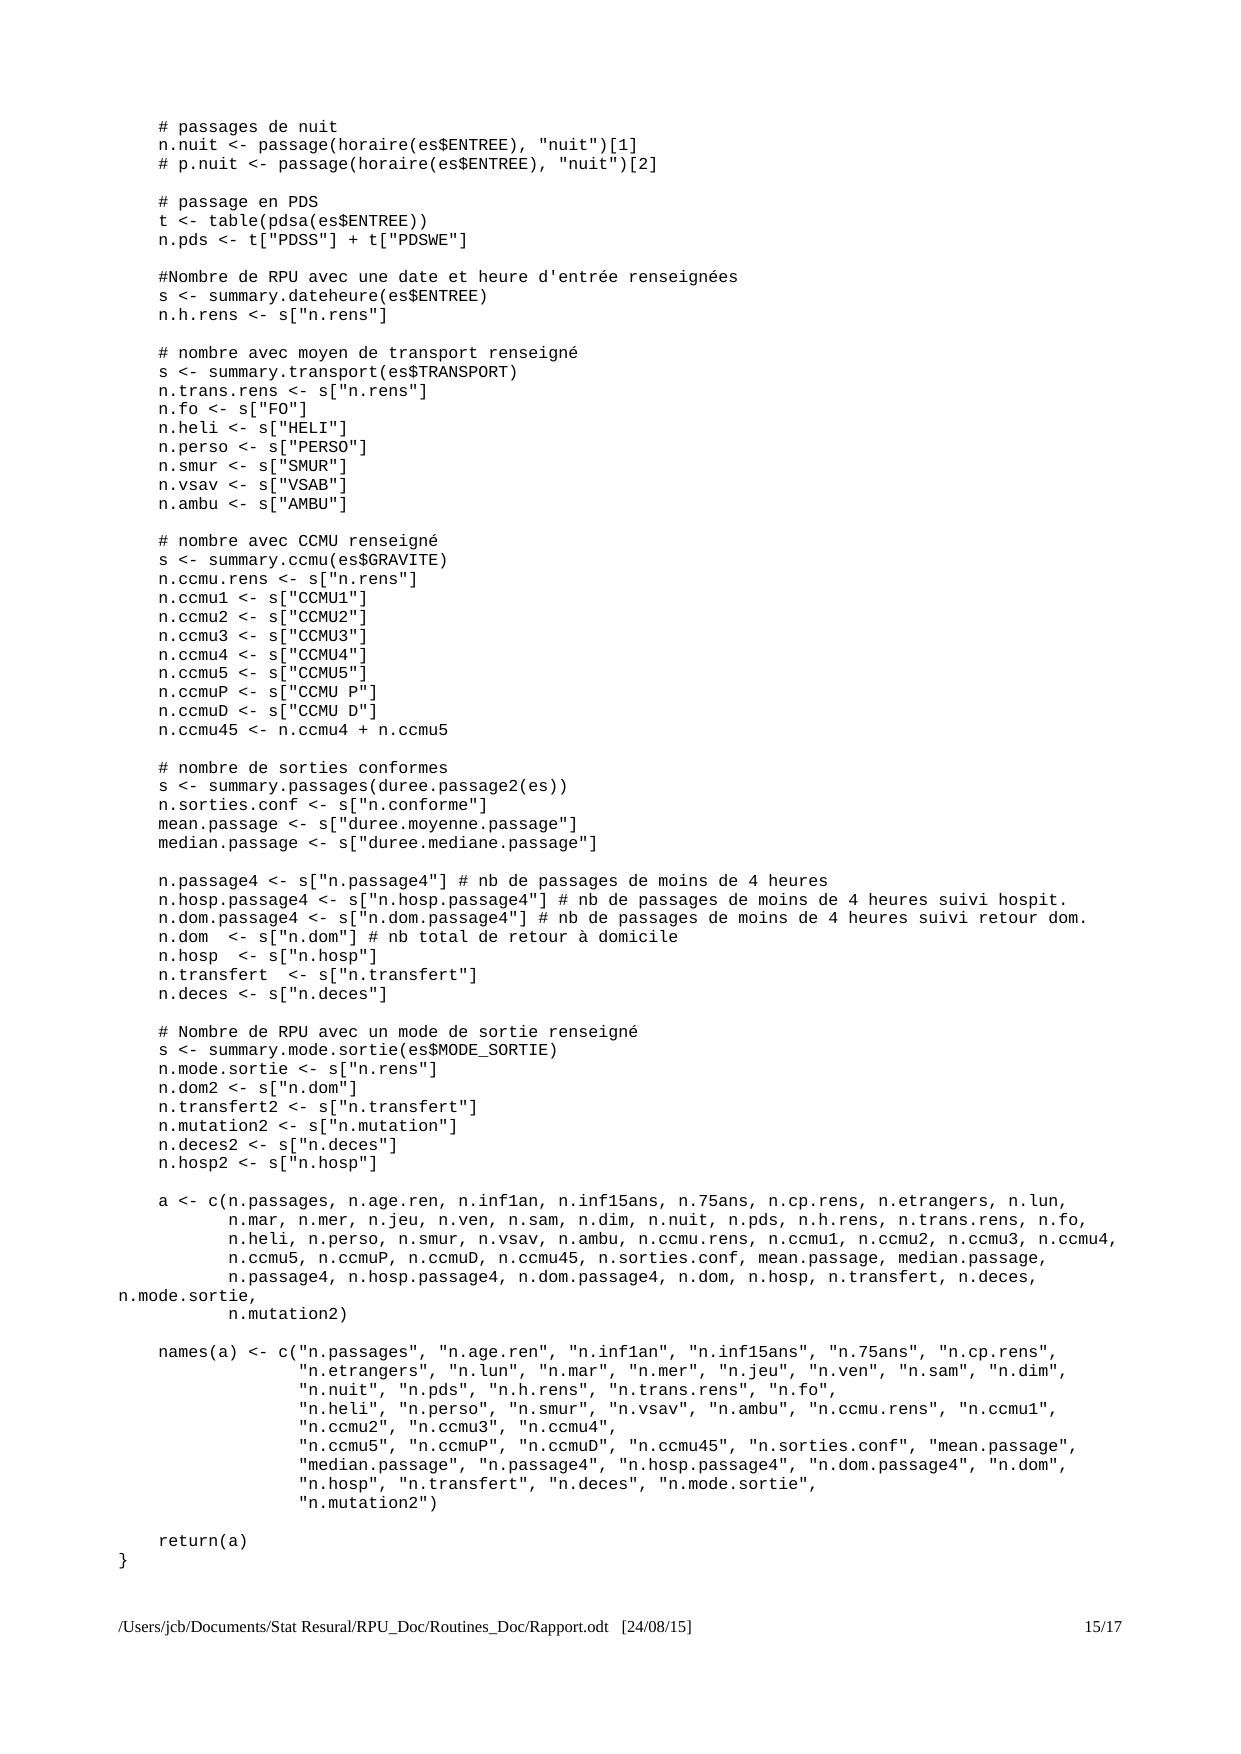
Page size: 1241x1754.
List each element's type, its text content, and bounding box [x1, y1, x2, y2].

text "median.passage", "n.passage4", "n.hosp.passage4", "n.dom.passage4", "n.dom", [118, 1457, 1122, 1476]
text n.ccmu5, n.ccmuP, n.ccmuD, n.ccmu45, n.sorties.conf, mean.passage, median.passage, [118, 1249, 1122, 1268]
text s <- summary.mode.sortie(es$MODE_SORTIE) [118, 1042, 1122, 1061]
text n.mutation2 <- s["n.mutation"] [118, 1117, 1122, 1136]
text # p.nuit <- passage(horaire(es$ENTREE), "nuit")[2] [118, 156, 1122, 175]
text # passage en PDS [118, 193, 1122, 212]
text # nombre avec CCMU renseigné [118, 533, 1122, 552]
text # passages de nuit [118, 118, 1122, 137]
text # nombre de sorties conformes [118, 759, 1122, 778]
text n.perso <- s["PERSO"] [118, 439, 1122, 457]
text s <- summary.ccmu(es$GRAVITE) [118, 552, 1122, 571]
text n.deces <- s["n.deces"] [118, 985, 1122, 1004]
text "n.hosp", "n.transfert", "n.deces", "n.mode.sortie", [118, 1476, 1122, 1494]
text "n.heli", "n.perso", "n.smur", "n.vsav", "n.ambu", "n.ccmu.rens", "n.ccmu1", [118, 1400, 1122, 1419]
text "n.mutation2") [118, 1494, 1122, 1513]
text n.smur <- s["SMUR"] [118, 457, 1122, 476]
text s <- summary.dateheure(es$ENTREE) [118, 288, 1122, 307]
text n.transfert2 <- s["n.transfert"] [118, 1098, 1122, 1117]
text n.nuit <- passage(horaire(es$ENTREE), "nuit")[1] [118, 137, 1122, 156]
text "n.ccmu2", "n.ccmu3", "n.ccmu4", [118, 1419, 1122, 1438]
text n.hosp2 <- s["n.hosp"] [118, 1155, 1122, 1174]
text n.deces2 <- s["n.deces"] [118, 1136, 1122, 1155]
text n.ccmu45 <- n.ccmu4 + n.ccmu5 [118, 721, 1122, 740]
text n.sorties.conf <- s["n.conforme"] [118, 797, 1122, 816]
text n.fo <- s["FO"] [118, 401, 1122, 420]
text n.ccmu1 <- s["CCMU1"] [118, 589, 1122, 608]
text n.ccmu5 <- s["CCMU5"] [118, 665, 1122, 684]
text return(a) [118, 1532, 1122, 1551]
text "n.nuit", "n.pds", "n.h.rens", "n.trans.rens", "n.fo", [118, 1381, 1122, 1400]
text n.transfert <- s["n.transfert"] [118, 967, 1122, 985]
text t <- table(pdsa(es$ENTREE)) [118, 212, 1122, 231]
text n.ambu <- s["AMBU"] [118, 495, 1122, 514]
text } [118, 1551, 1122, 1570]
text n.mode.sortie <- s["n.rens"] [118, 1061, 1122, 1080]
text "n.etrangers", "n.lun", "n.mar", "n.mer", "n.jeu", "n.ven", "n.sam", "n.dim", [118, 1362, 1122, 1381]
text mean.passage <- s["duree.moyenne.passage"] [118, 816, 1122, 834]
text # nombre avec moyen de transport renseigné [118, 344, 1122, 363]
text median.passage <- s["duree.mediane.passage"] [118, 834, 1122, 853]
text s <- summary.passages(duree.passage2(es)) [118, 778, 1122, 797]
text # Nombre de RPU avec un mode de sortie renseigné [118, 1023, 1122, 1042]
text a <- c(n.passages, n.age.ren, n.inf1an, n.inf15ans, n.75ans, n.cp.rens, n.etrangers, n.lun, [118, 1193, 1122, 1212]
text n.dom.passage4 <- s["n.dom.passage4"] # nb de passages de moins de 4 heures suivi retour dom. [118, 910, 1122, 929]
text n.dom <- s["n.dom"] # nb total de retour à domicile [118, 929, 1122, 948]
text n.ccmu4 <- s["CCMU4"] [118, 646, 1122, 665]
text n.hosp.passage4 <- s["n.hosp.passage4"] # nb de passages de moins de 4 heures suivi hospit. [118, 891, 1122, 910]
text n.h.rens <- s["n.rens"] [118, 307, 1122, 326]
text n.pds <- t["PDSS"] + t["PDSWE"] [118, 231, 1122, 250]
text n.mar, n.mer, n.jeu, n.ven, n.sam, n.dim, n.nuit, n.pds, n.h.rens, n.trans.rens, n.fo, [118, 1212, 1122, 1231]
text n.ccmu2 <- s["CCMU2"] [118, 608, 1122, 627]
text n.trans.rens <- s["n.rens"] [118, 382, 1122, 401]
text n.heli, n.perso, n.smur, n.vsav, n.ambu, n.ccmu.rens, n.ccmu1, n.ccmu2, n.ccmu3, n.ccmu4, [118, 1231, 1122, 1249]
text n.hosp <- s["n.hosp"] [118, 948, 1122, 967]
text s <- summary.transport(es$TRANSPORT) [118, 363, 1122, 382]
text n.passage4, n.hosp.passage4, n.dom.passage4, n.dom, n.hosp, n.transfert, n.deces, n.mode.sortie, [118, 1268, 1122, 1306]
text #Nombre de RPU avec une date et heure d'entrée renseignées [118, 269, 1122, 288]
text n.ccmu.rens <- s["n.rens"] [118, 571, 1122, 589]
text n.heli <- s["HELI"] [118, 420, 1122, 439]
text n.dom2 <- s["n.dom"] [118, 1080, 1122, 1098]
text names(a) <- c("n.passages", "n.age.ren", "n.inf1an", "n.inf15ans", "n.75ans", "n.cp.rens", [118, 1344, 1122, 1362]
text "n.ccmu5", "n.ccmuP", "n.ccmuD", "n.ccmu45", "n.sorties.conf", "mean.passage", [118, 1438, 1122, 1457]
text n.passage4 <- s["n.passage4"] # nb de passages de moins de 4 heures [118, 872, 1122, 891]
text n.mutation2) [118, 1306, 1122, 1325]
text n.ccmuD <- s["CCMU D"] [118, 703, 1122, 721]
text n.vsav <- s["VSAB"] [118, 476, 1122, 495]
text n.ccmu3 <- s["CCMU3"] [118, 627, 1122, 646]
text n.ccmuP <- s["CCMU P"] [118, 684, 1122, 703]
